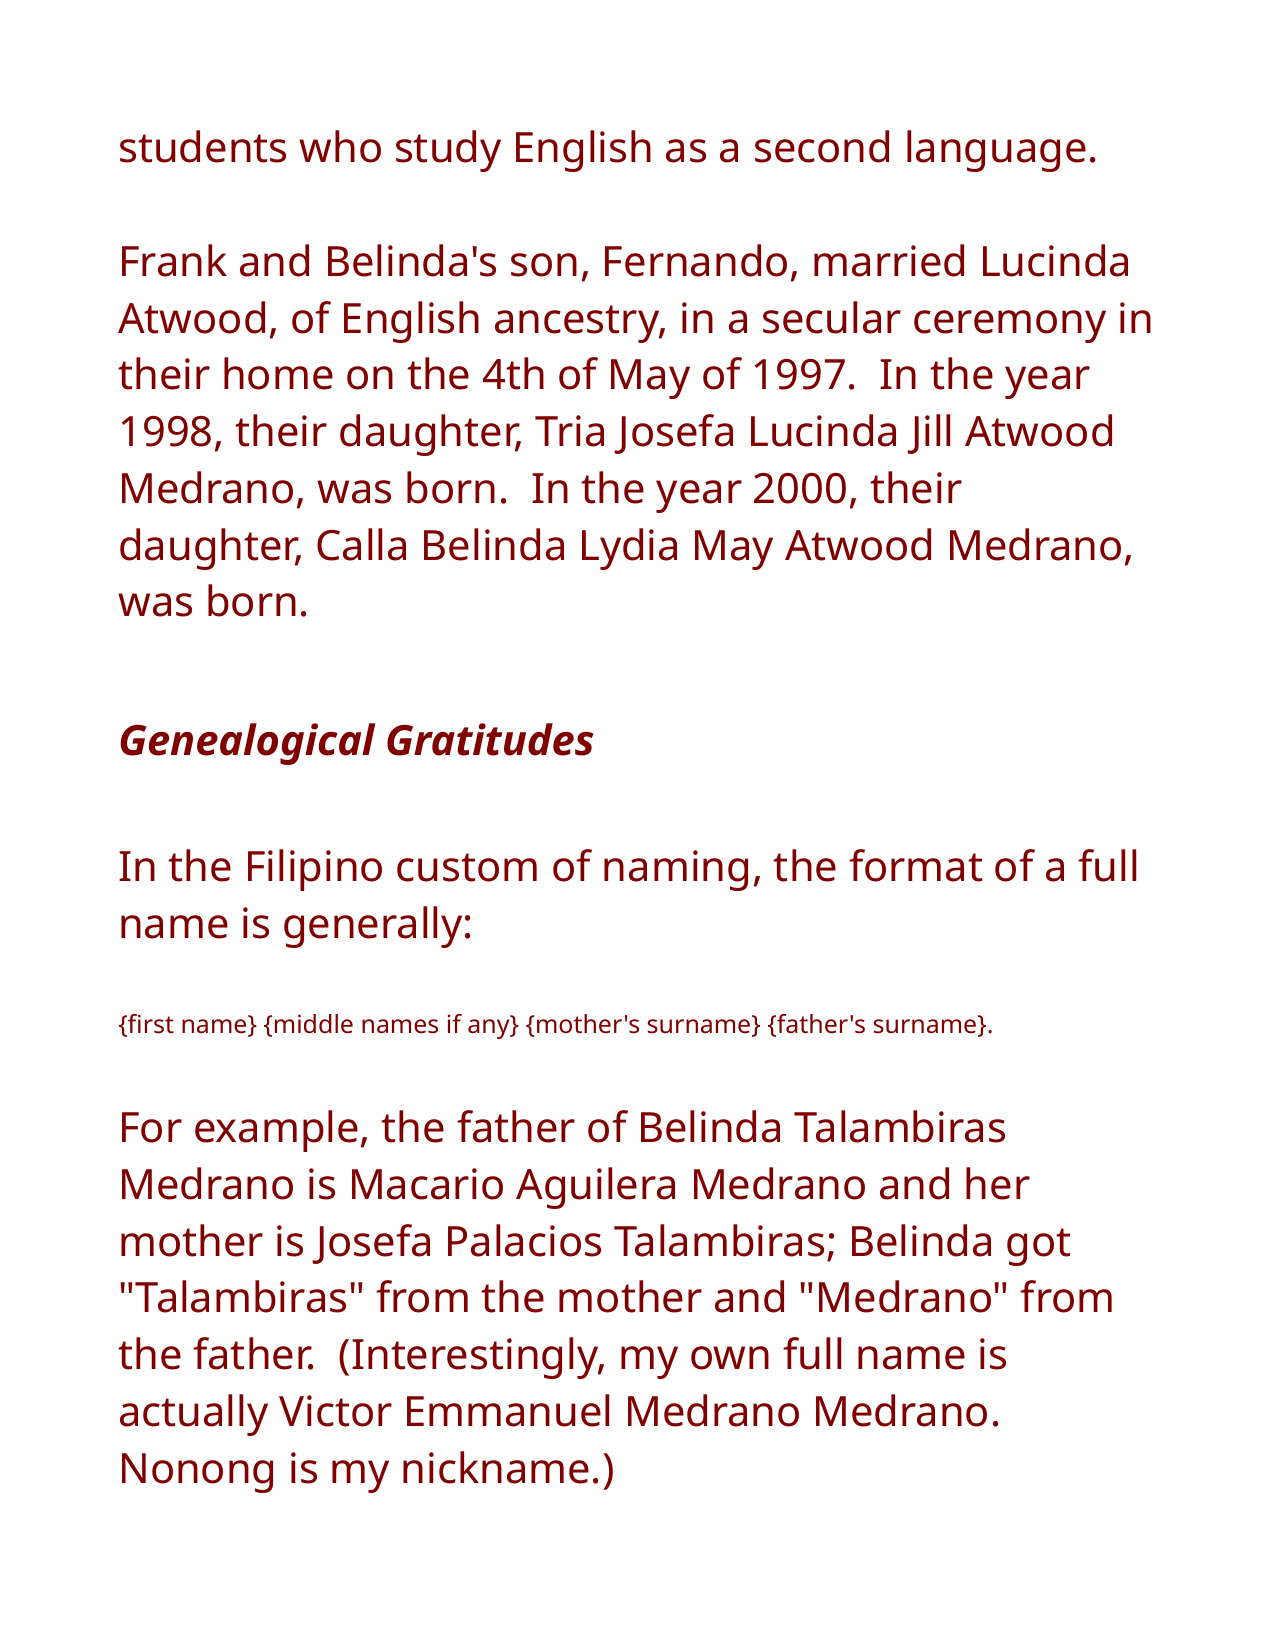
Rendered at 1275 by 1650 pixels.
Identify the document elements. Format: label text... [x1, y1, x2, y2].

subtitle Genealogical Gratitudes [118, 711, 1157, 768]
text {first name} {middle names if any} {mother's surname} {father's surname}. [118, 1007, 1157, 1041]
text students who study English as a second language. [118, 118, 1157, 175]
text Frank and Belinda's son, Fernando, married Lucinda Atwood, of English ancestry, in a secular ceremony in their home on the 4th of May of 1997. In the year 1998, their daughter, Tria Josefa Lucinda Jill Atwood Medrano, was born. In the year 2000, their daughter, Calla Belinda Lydia May Atwood Medrano, was born. [118, 232, 1157, 629]
list In the Filipino custom of naming, the format of a full name is generally: [81, 837, 1157, 950]
text For example, the father of Belinda Talambiras Medrano is Macario Aguilera Medrano and her mother is Josefa Palacios Talambiras; Belinda got "Talambiras" from the mother and "Medrano" from the father. (Interestingly, my own full name is actually Victor Emmanuel Medrano Medrano. Nonong is my nickname.) [118, 1098, 1157, 1495]
